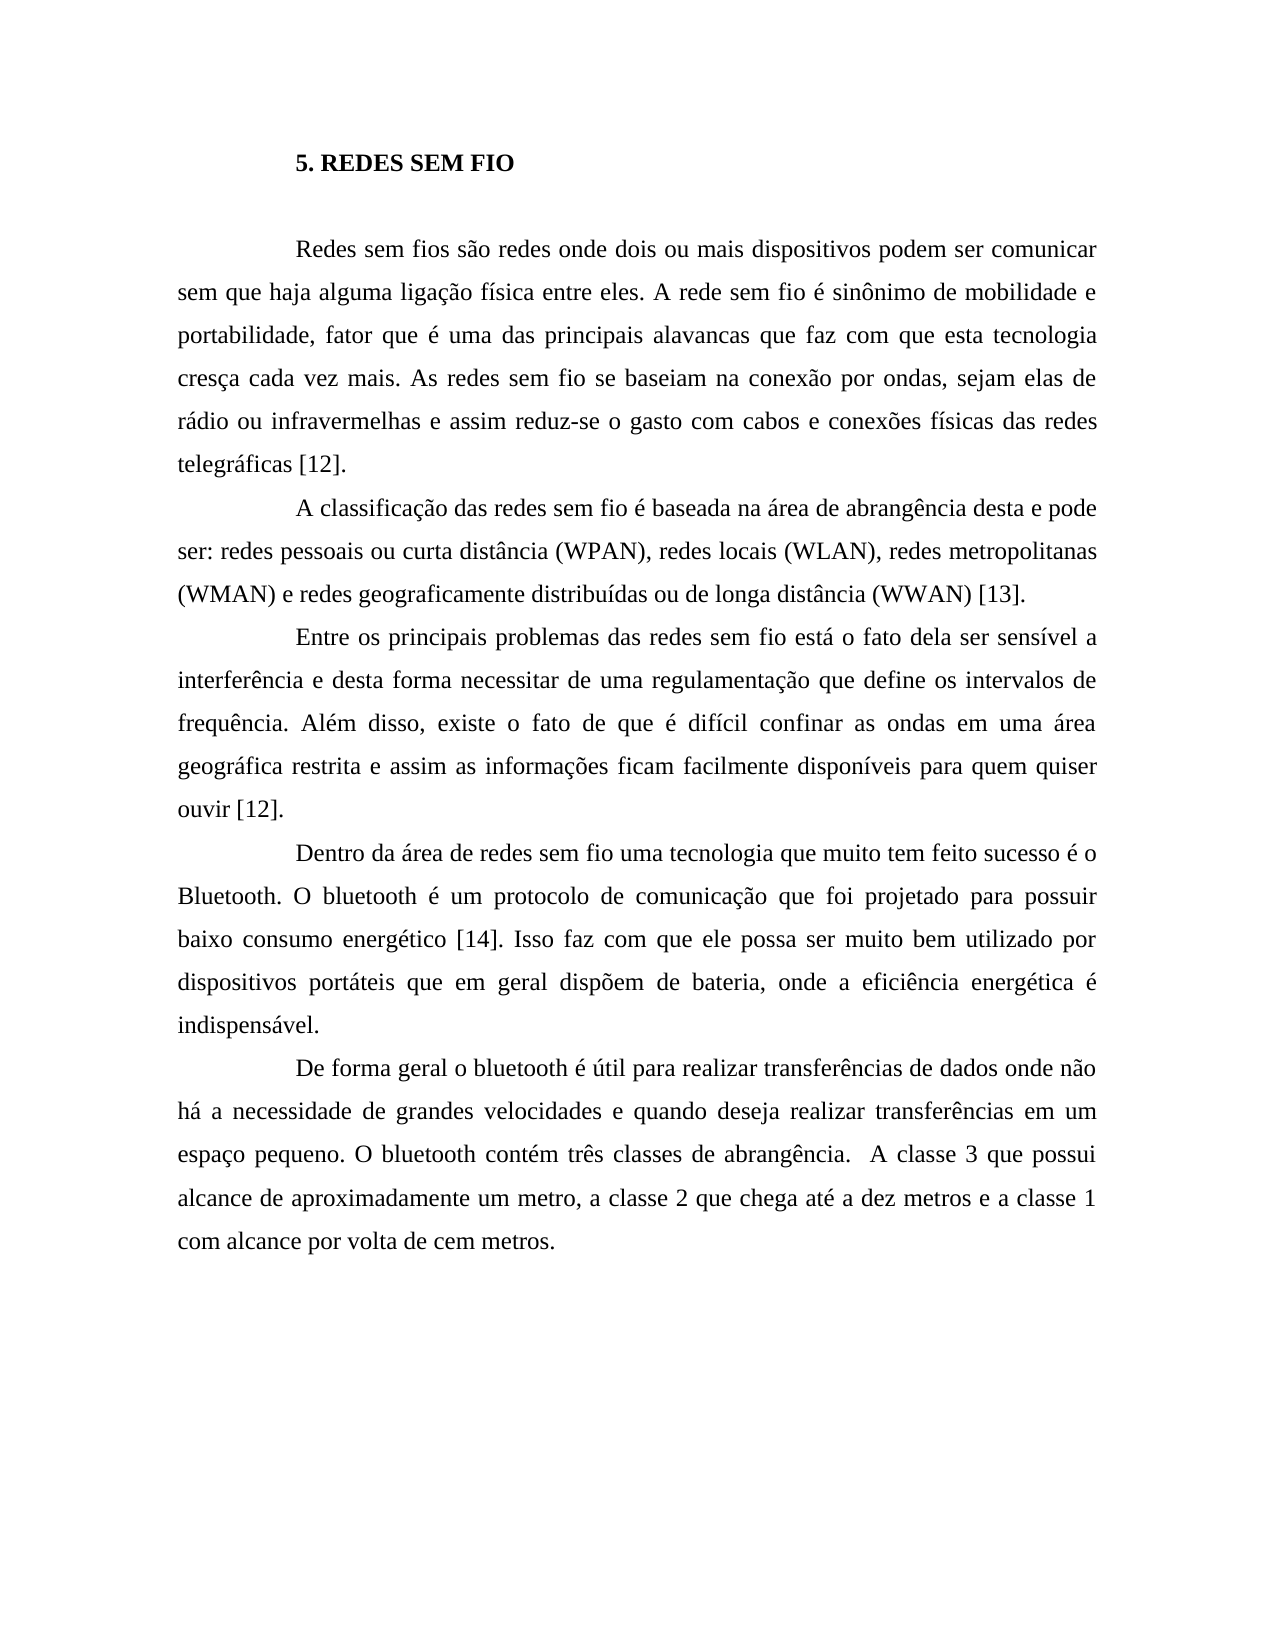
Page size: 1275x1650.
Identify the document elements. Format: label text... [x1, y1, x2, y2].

text Entre os principais problemas das redes sem fio está o fato dela ser sensível a interferência e desta forma necessitar de uma regulamentação que define os intervalos de frequência. Além disso, existe o fato de que é difícil confinar as ondas em uma área geográfica restrita e assim as informações ficam facilmente disponíveis para quem quiser ouvir [12]. [177, 622, 1098, 823]
text Redes sem fios são redes onde dois ou mais dispositivos podem ser comunicar sem que haja alguma ligação física entre eles. A rede sem fio é sinônimo de mobilidade e portabilidade, fator que é uma das principais alavancas que faz com que esta tecnologia cresça cada vez mais. As redes sem fio se baseiam na conexão por ondas, sejam elas de rádio ou infravermelhas e assim reduz-se o gasto com cabos e conexões físicas das redes telegráficas [12]. [177, 234, 1098, 478]
text A classificação das redes sem fio é baseada na área de abrangência desta e pode ser: redes pessoais ou curta distância (WPAN), redes locais (WLAN), redes metropolitanas (WMAN) e redes geograficamente distribuídas ou de longa distância (WWAN) [13]. [177, 493, 1098, 608]
text Dentro da área de redes sem fio uma tecnologia que muito tem feito sucesso é o Bluetooth. O bluetooth é um protocolo de comunicação que foi projetado para possuir baixo consumo energético [14]. Isso faz com que ele possa ser muito bem utilizado por dispositivos portáteis que em geral dispõem de bateria, onde a eficiência energética é indispensável. [177, 838, 1098, 1039]
text 5. REDES SEM FIO [177, 148, 1098, 176]
text De forma geral o bluetooth é útil para realizar transferências de dados onde não há a necessidade de grandes velocidades e quando deseja realizar transferências em um espaço pequeno. O bluetooth contém três classes de abrangência. A classe 3 que possui alcance de aproximadamente um metro, a classe 2 que chega até a dez metros e a classe 1 com alcance por volta de cem metros. [177, 1053, 1098, 1254]
